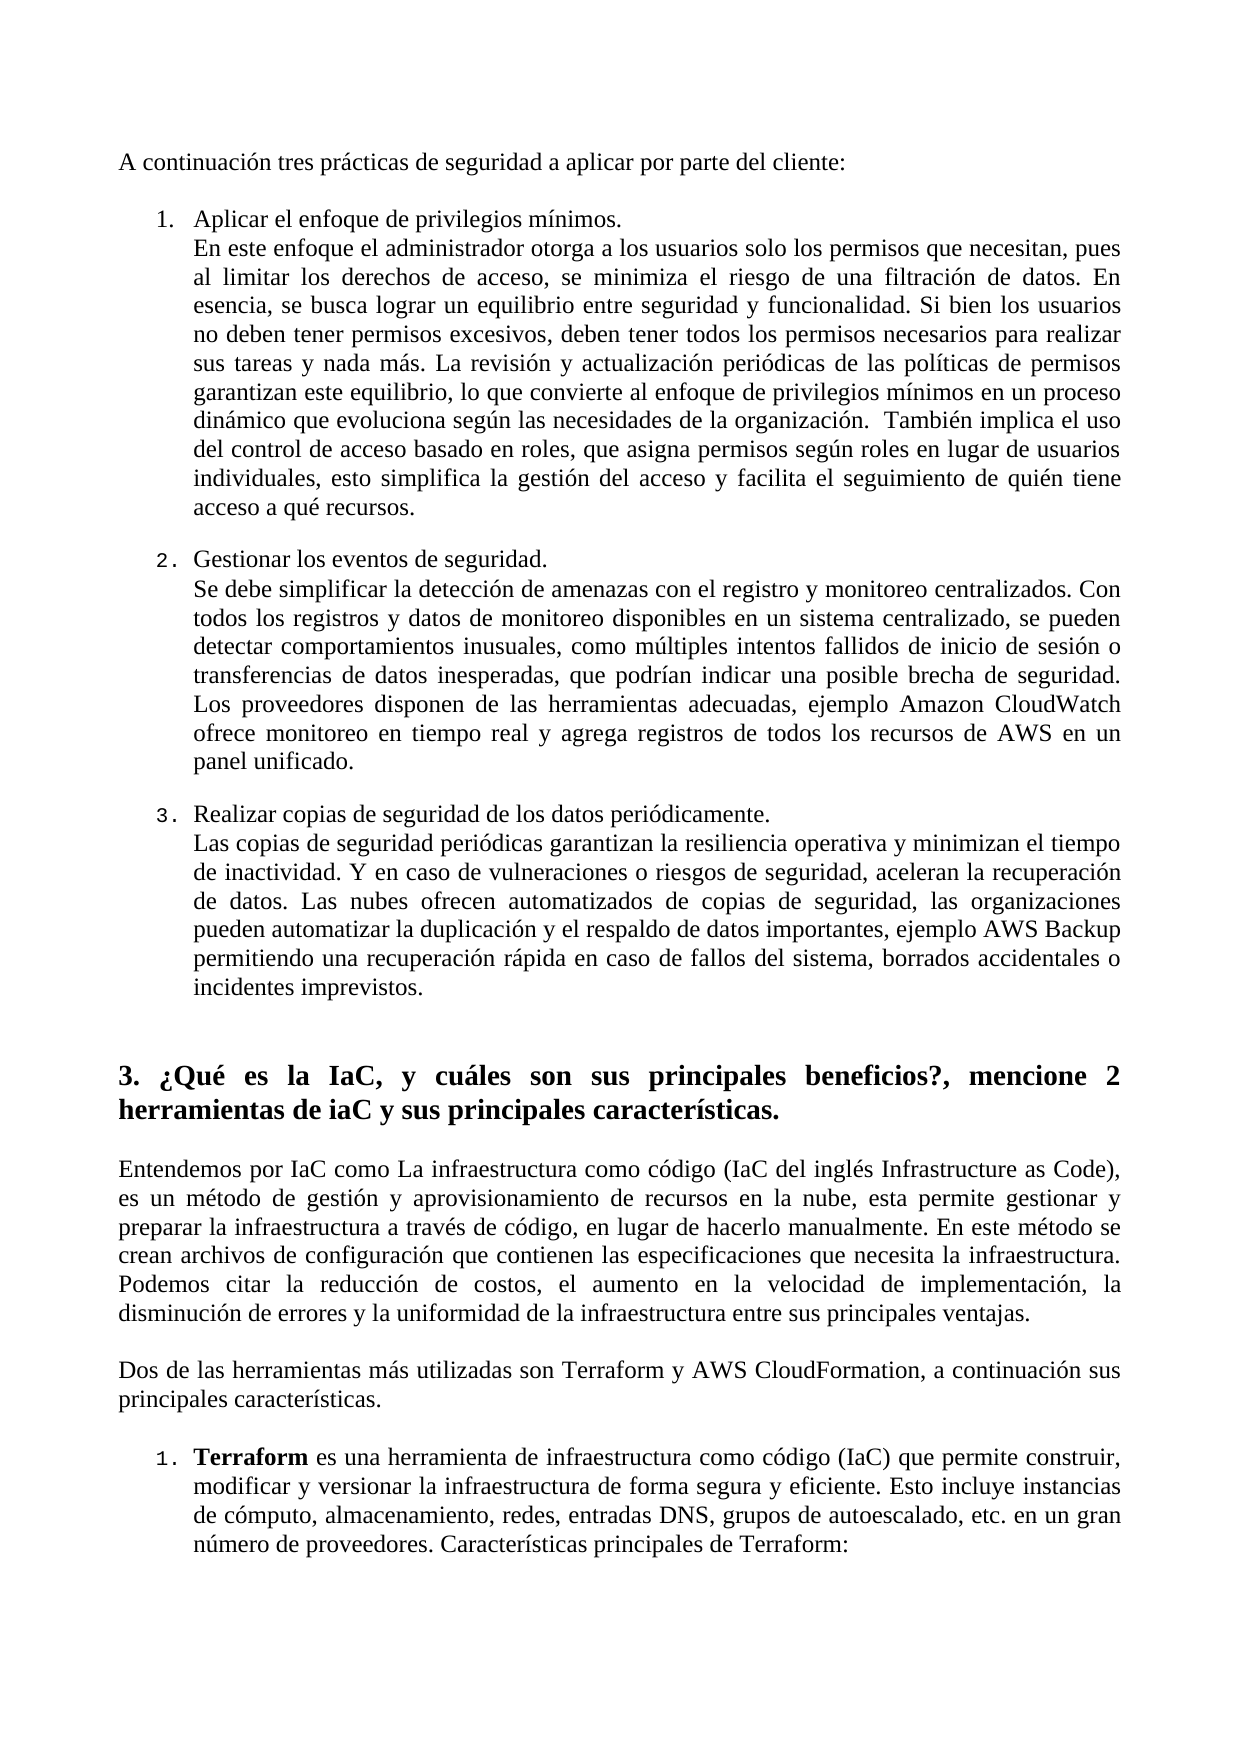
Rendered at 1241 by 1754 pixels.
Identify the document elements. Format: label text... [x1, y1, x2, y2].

list Se debe simplificar la detección de amenazas con el registro y monitoreo centralizados. Con todos los registros y datos de monitoreo disponibles en un sistema centralizado, se pueden detectar comportamientos inusuales, como múltiples intentos fallidos de inicio de sesión o transferencias de datos inesperadas, que podrían indicar una posible brecha de seguridad. Los proveedores disponen de las herramientas adecuadas, ejemplo Amazon CloudWatch ofrece monitoreo en tiempo real y agrega registros de todos los recursos de AWS en un panel unificado. [156, 574, 1122, 775]
list Terraform es una herramienta de infraestructura como código (IaC) que permite construir, modificar y versionar la infraestructura de forma segura y eficiente. Esto incluye instancias de cómputo, almacenamiento, redes, entradas DNS, grupos de autoescalado, etc. en un gran número de proveedores. Características principales de Terraform: [156, 1442, 1122, 1557]
list En este enfoque el administrador otorga a los usuarios solo los permisos que necesitan, pues al limitar los derechos de acceso, se minimiza el riesgo de una filtración de datos. En esencia, se busca lograr un equilibrio entre seguridad y funcionalidad. Si bien los usuarios no deben tener permisos excesivos, deben tener todos los permisos necesarios para realizar sus tareas y nada más. La revisión y actualización periódicas de las políticas de permisos garantizan este equilibrio, lo que convierte al enfoque de privilegios mínimos en un proceso dinámico que evoluciona según las necesidades de la organización. También implica el uso del control de acceso basado en roles, que asigna permisos según roles en lugar de usuarios individuales, esto simplifica la gestión del acceso y facilita el seguimiento de quién tiene acceso a qué recursos. [156, 233, 1122, 521]
text Entendemos por IaC como La infraestructura como código (IaC del inglés Infrastructure as Code), es un método de gestión y aprovisionamiento de recursos en la nube, esta permite gestionar y preparar la infraestructura a través de código, en lugar de hacerlo manualmente. En este método se crean archivos de configuración que contienen las especificaciones que necesita la infraestructura. Podemos citar la reducción de costos, el aumento en la velocidad de implementación, la disminución de errores y la uniformidad de la infraestructura entre sus principales ventajas. [118, 1154, 1122, 1327]
list Aplicar el enfoque de privilegios mínimos. [156, 204, 1122, 233]
text 3. ¿Qué es la IaC, y cuáles son sus principales beneficios?, mencione 2 herramientas de iaC y sus principales características. [118, 1058, 1122, 1125]
text A continuación tres prácticas de seguridad a aplicar por parte del cliente: [118, 147, 1122, 176]
list Realizar copias de seguridad de los datos periódicamente. [156, 799, 1122, 828]
text Dos de las herramientas más utilizadas son Terraform y AWS CloudFormation, a continuación sus principales características. [118, 1355, 1122, 1413]
list Gestionar los eventos de seguridad. [156, 544, 1122, 574]
list Las copias de seguridad periódicas garantizan la resiliencia operativa y minimizan el tiempo de inactividad. Y en caso de vulneraciones o riesgos de seguridad, aceleran la recuperación de datos. Las nubes ofrecen automatizados de copias de seguridad, las organizaciones pueden automatizar la duplicación y el respaldo de datos importantes, ejemplo AWS Backup permitiendo una recuperación rápida en caso de fallos del sistema, borrados accidentales o incidentes imprevistos. [156, 828, 1122, 1001]
